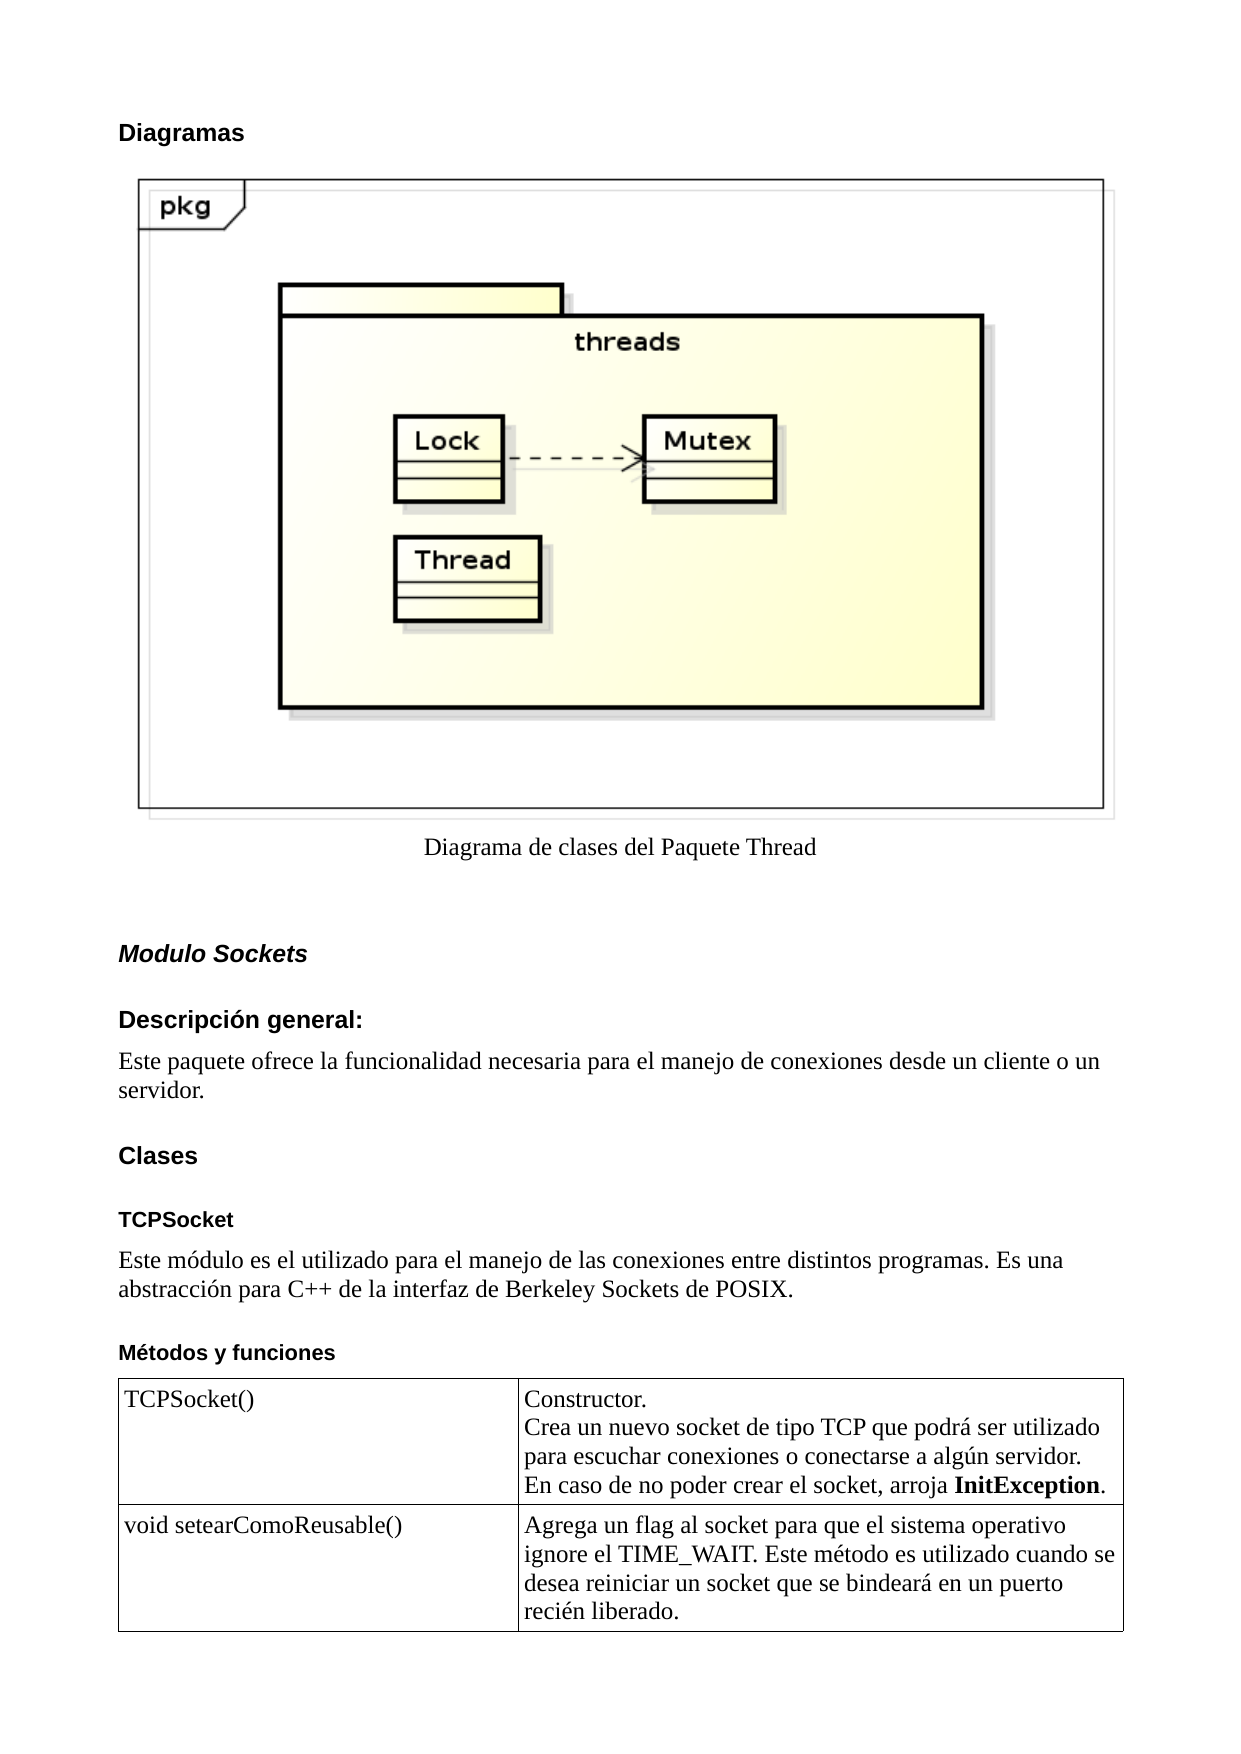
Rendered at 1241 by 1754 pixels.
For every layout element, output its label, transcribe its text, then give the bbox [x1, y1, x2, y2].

text Este paquete ofrece la funcionalidad necesaria para el manejo de conexiones desde un cliente o un servidor. [118, 1046, 1122, 1104]
text Diagrama de clases del Paquete Thread [118, 832, 1122, 861]
subtitle Métodos y funciones [118, 1340, 1122, 1365]
subtitle Descripción general: [118, 1005, 1122, 1034]
table_cell Agrega un flag al socket para que el sistema operativo ignore el TIME_WAIT. Este método es utilizado cuando se desea reiniciar un socket que se bindeará en un puerto recién liberado. [519, 1505, 1123, 1631]
table_header Constructor. Crea un nuevo socket de tipo TCP que podrá ser utilizado para escuchar conexiones o conectarse a algún servidor. En caso de no poder crear el socket, arroja InitException. [519, 1379, 1123, 1504]
table_header TCPSocket() [119, 1379, 518, 1504]
table_cell void setearComoReusable() [119, 1505, 518, 1631]
subtitle Modulo Sockets [118, 939, 1122, 968]
subtitle Diagramas [118, 118, 1122, 147]
subtitle Clases [118, 1141, 1122, 1170]
subtitle TCPSocket [118, 1207, 1122, 1233]
picture [118, 159, 1123, 832]
text Este módulo es el utilizado para el manejo de las conexiones entre distintos programas. Es una abstracción para C++ de la interfaz de Berkeley Sockets de POSIX. [118, 1245, 1122, 1303]
